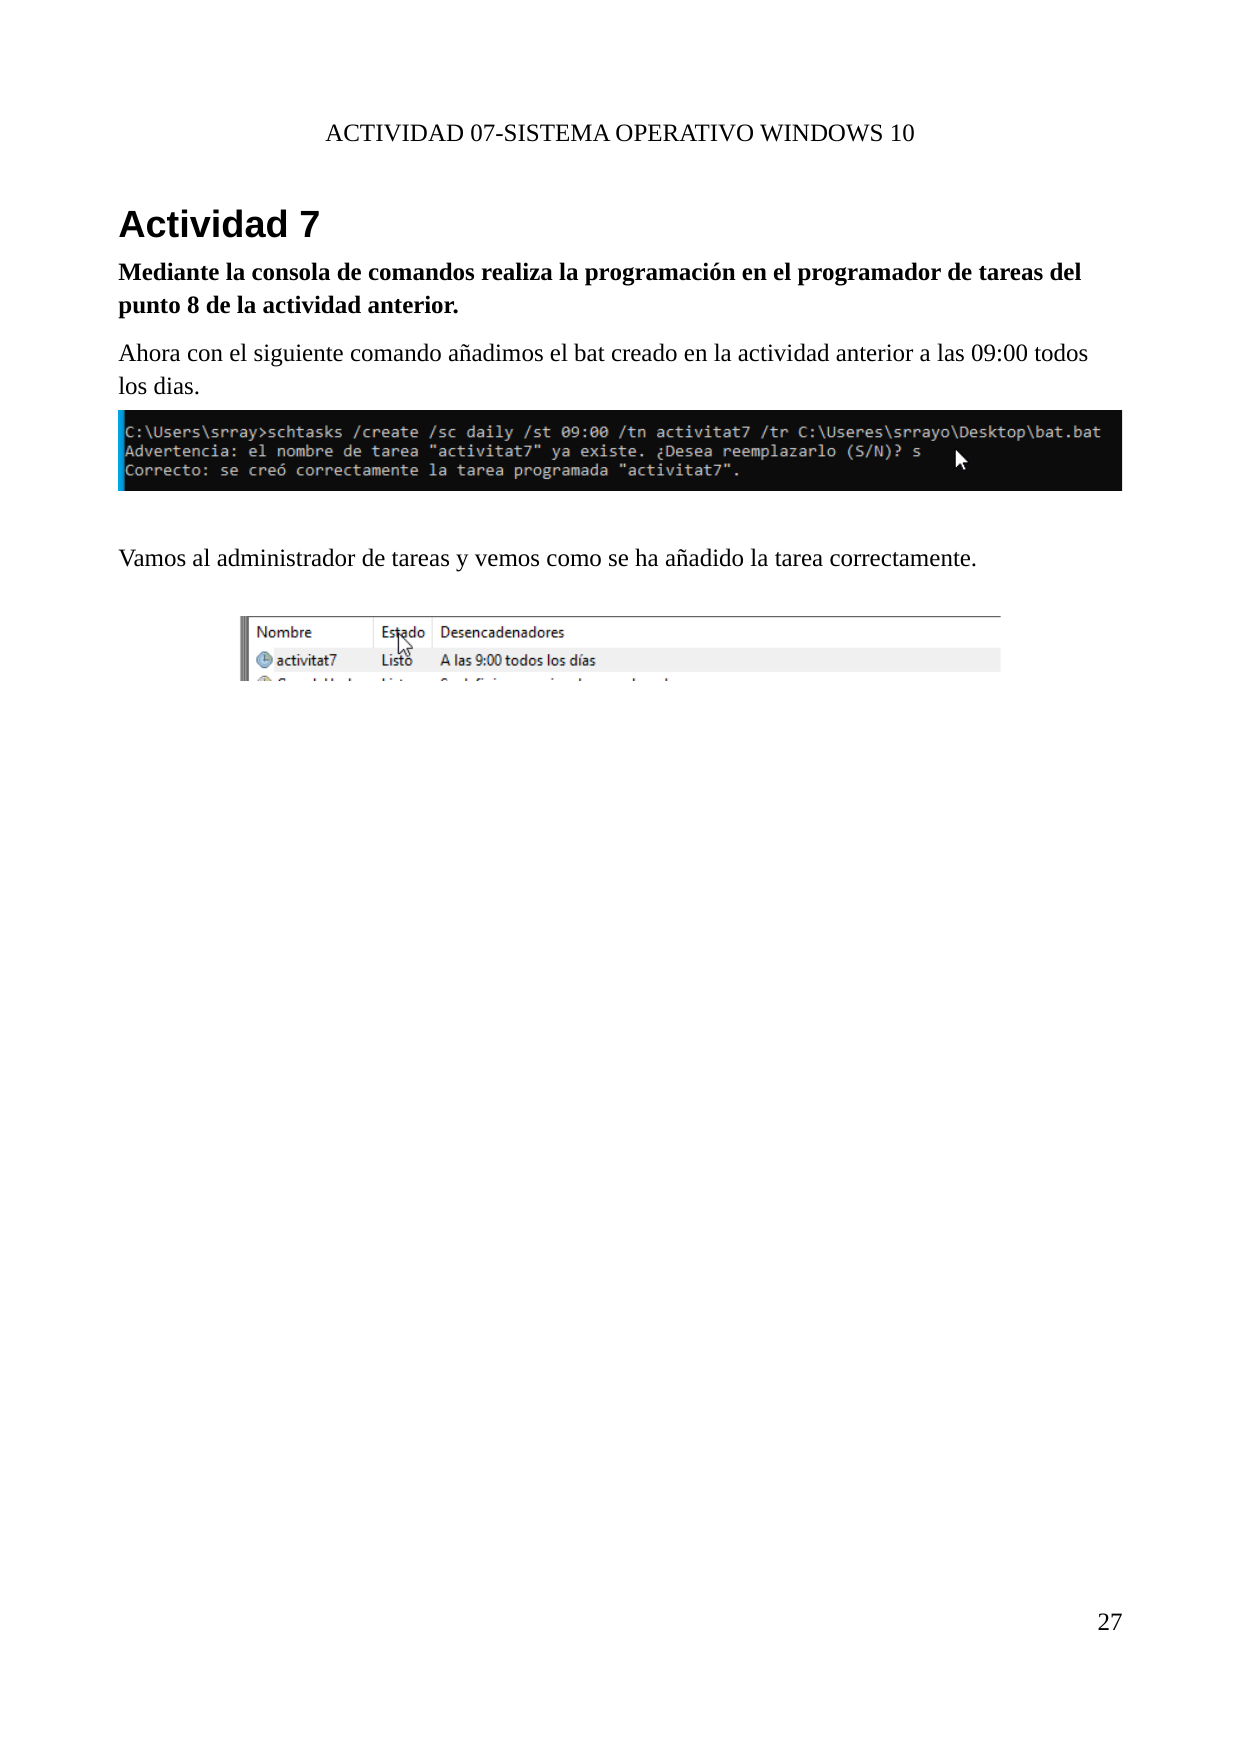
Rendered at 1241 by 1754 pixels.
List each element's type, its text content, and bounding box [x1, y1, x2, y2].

subtitle Actividad 7 [118, 201, 1122, 245]
text Ahora con el siguiente comando añadimos el bat creado en la actividad anterior a las 09:00 todos los dias. [118, 338, 1122, 400]
picture [125, 410, 1123, 491]
text Vamos al administrador de tareas y vemos como se ha añadido la tarea correctamente. [118, 543, 1122, 572]
picture [239, 616, 1001, 681]
text Mediante la consola de comandos realiza la programación en el programador de tareas del punto 8 de la actividad anterior. [118, 257, 1122, 319]
